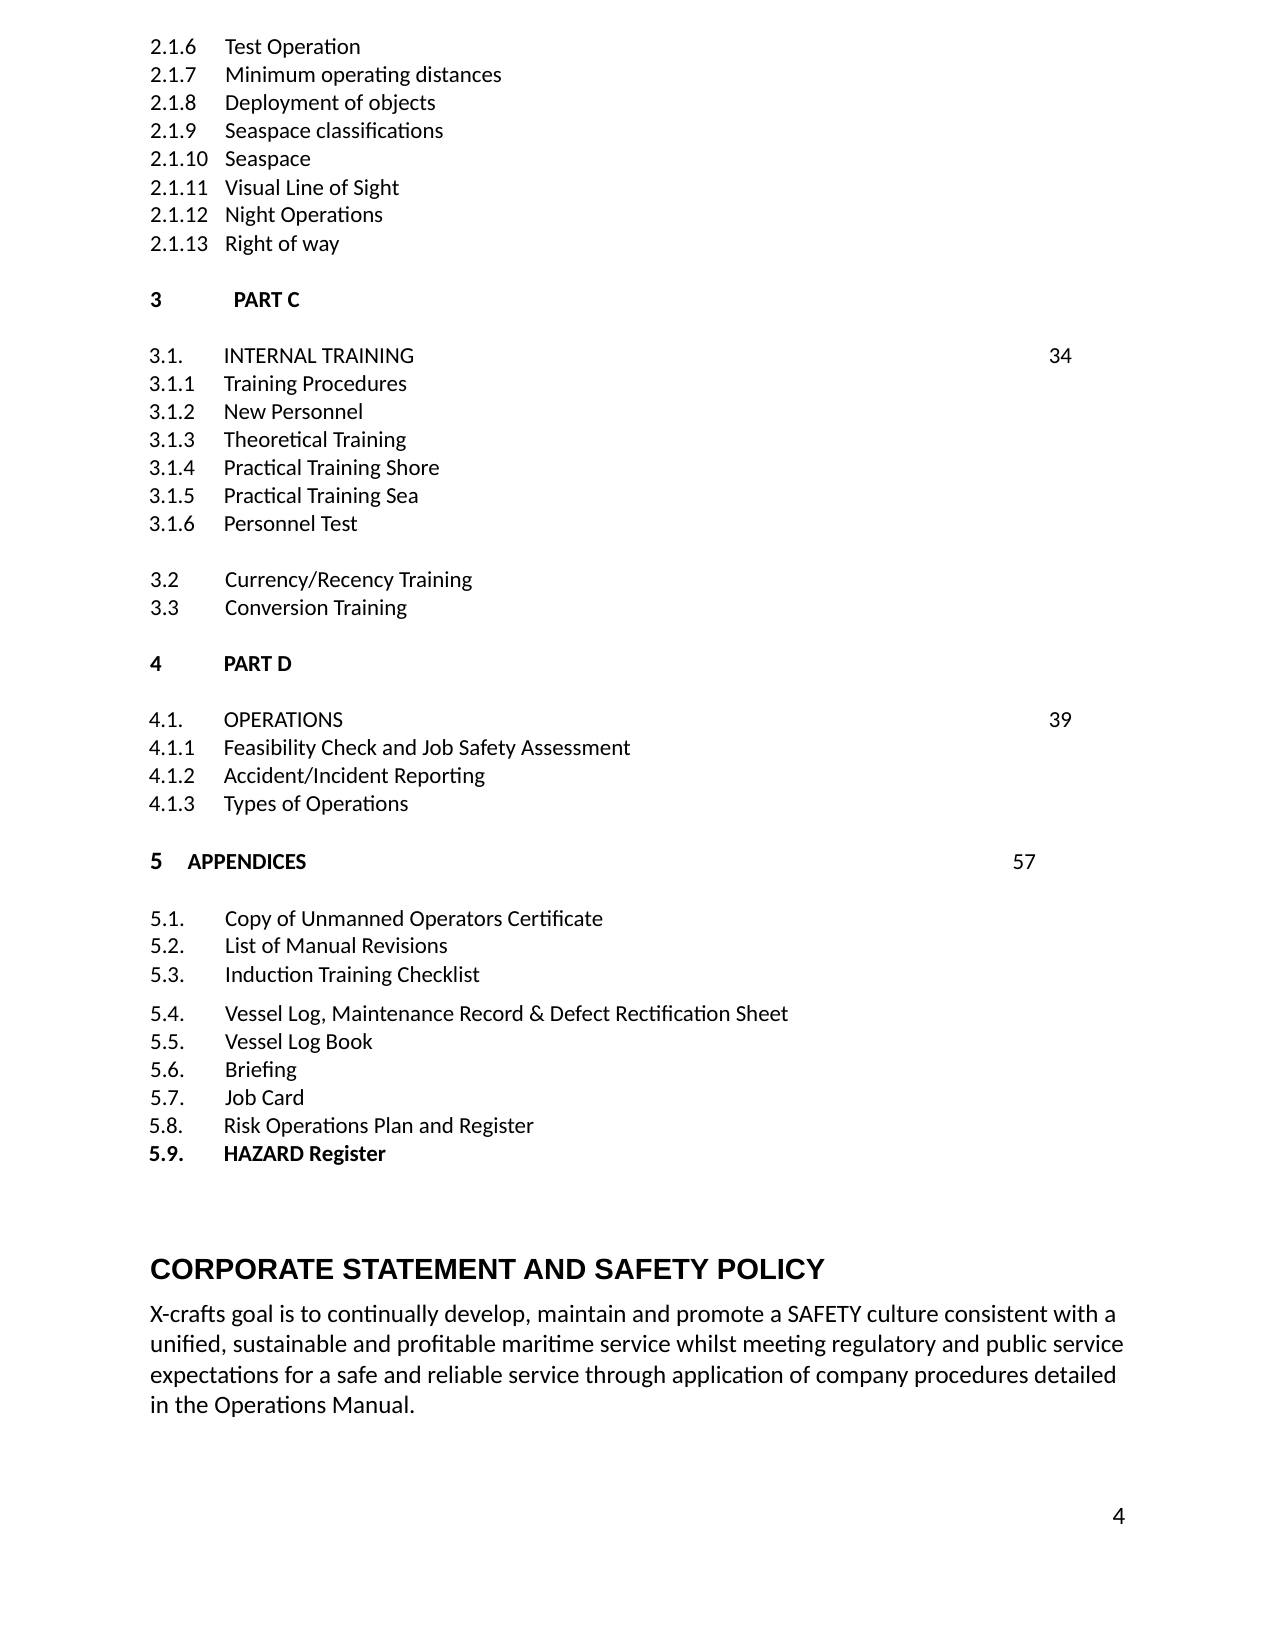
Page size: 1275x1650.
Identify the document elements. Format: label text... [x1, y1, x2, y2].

list Conversion Training [150, 593, 1125, 621]
list Copy of Unmanned Operators Certificate [150, 904, 1125, 932]
list Job Card [150, 1083, 1125, 1112]
list Briefing [150, 1056, 1125, 1083]
list HAZARD Register [148, 1139, 1125, 1168]
list Seaspace [150, 144, 1125, 173]
text X-crafts goal is to continually develop, maintain and promote a SAFETY culture consistent with a unified, sustainable and profitable maritime service whilst meeting regulatory and public service expectations for a safe and reliable service through application of company procedures detailed in the Operations Manual. [150, 1298, 1125, 1420]
list Minimum operating distances [150, 61, 1125, 88]
list Risk Operations Plan and Register [148, 1112, 1125, 1139]
list Test Operation [150, 32, 1125, 61]
list Types of Operations [148, 789, 1125, 817]
list APPENDICES 57 [150, 845, 1125, 876]
list Practical Training Shore [148, 453, 1125, 481]
list Visual Line of Sight [150, 173, 1125, 201]
list PART C [150, 285, 1125, 313]
list Right of way [150, 229, 1125, 285]
text CORPORATE STATEMENT AND SAFETY POLICY [150, 1252, 1125, 1285]
list INTERNAL TRAINING 34 [148, 341, 1125, 369]
list Currency/Recency Training [150, 565, 1125, 593]
list Theoretical Training [148, 425, 1125, 453]
list Practical Training Sea [148, 481, 1125, 509]
list PART D [150, 649, 1125, 677]
list Accident/Incident Reporting [148, 761, 1125, 789]
list New Personnel [148, 397, 1125, 425]
list Deployment of objects [150, 88, 1125, 117]
list Personnel Test [148, 509, 1125, 537]
list Vessel Log Book [150, 1027, 1125, 1056]
list OPERATIONS 39 [148, 705, 1125, 733]
list List of Manual Revisions [150, 932, 1125, 960]
list Night Operations [150, 201, 1125, 229]
list Induction Training Checklist [150, 960, 1125, 988]
list Training Procedures [148, 369, 1125, 397]
list Seaspace classifications [150, 117, 1125, 144]
list Vessel Log, Maintenance Record & Defect Rectification Sheet [150, 999, 1125, 1027]
list Feasibility Check and Job Safety Assessment [148, 733, 1125, 761]
